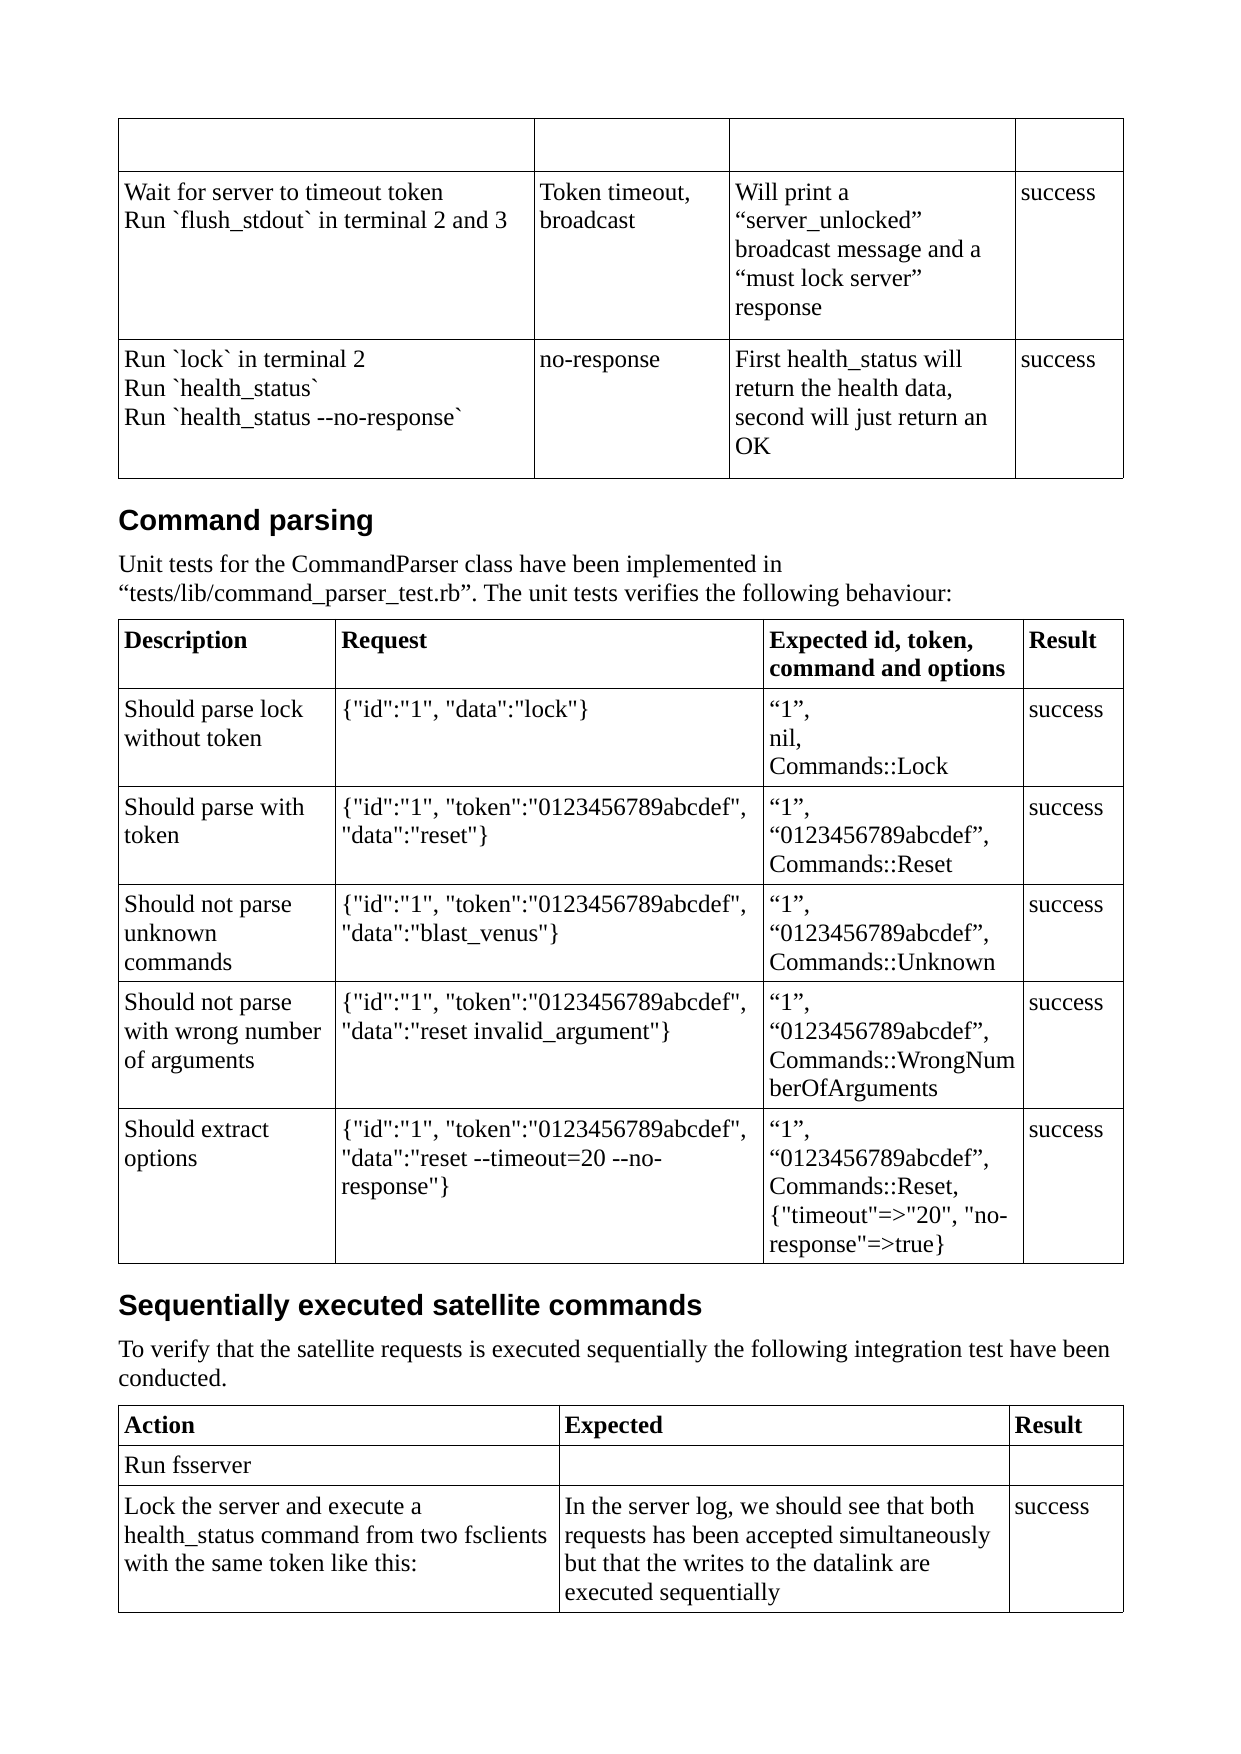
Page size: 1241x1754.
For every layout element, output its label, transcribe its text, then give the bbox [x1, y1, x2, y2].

table_cell {"id":"1", "token":"0123456789abcdef", "data":"blast_venus"} [336, 885, 763, 981]
table_cell Lock the server and execute a health_status command from two fsclients with the same token like this: [119, 1486, 559, 1612]
table_cell success [1024, 787, 1123, 884]
table_cell [1016, 119, 1123, 171]
table_cell Run fsserver [119, 1446, 559, 1485]
table_cell success [1024, 689, 1123, 786]
table_header Description [119, 620, 335, 688]
table_cell Should not parse with wrong number of arguments [119, 982, 335, 1108]
table_cell In the server log, we should see that both requests has been accepted simultaneously but that the writes to the datalink are executed sequentially [560, 1486, 1009, 1612]
table_header Expected [560, 1406, 1009, 1445]
table_cell “1”, “0123456789abcdef”, Commands::Reset [764, 787, 1023, 884]
table_cell success [1016, 172, 1123, 339]
table_header Result [1024, 620, 1123, 688]
list To verify that the satellite requests is executed sequentially the following integration test have been conducted. [118, 1334, 1122, 1392]
table_cell Run `lock` in terminal 2 Run `health_status` Run `health_status --no-response` [119, 340, 534, 478]
table_cell success [1024, 1109, 1123, 1263]
table_cell “1”, “0123456789abcdef”, Commands::Reset, {"timeout"=>"20", "no-response"=>true} [764, 1109, 1023, 1263]
table_cell Will print a “server_unlocked” broadcast message and a “must lock server” response [730, 172, 1015, 339]
table_cell {"id":"1", "data":"lock"} [336, 689, 763, 786]
table_cell Should parse with token [119, 787, 335, 884]
table_cell [730, 119, 1015, 171]
table_cell [535, 119, 729, 171]
table_cell “1”, nil, Commands::Lock [764, 689, 1023, 786]
text Unit tests for the CommandParser class have been implemented in “tests/lib/command_parser_test.rb”. The unit tests verifies the following behaviour: [118, 549, 1122, 606]
table_cell success [1010, 1486, 1123, 1612]
table_cell no-response [535, 340, 729, 478]
table_cell First health_status will return the health data, second will just return an OK [730, 340, 1015, 478]
table_cell “1”, “0123456789abcdef”, Commands::WrongNumberOfArguments [764, 982, 1023, 1108]
subtitle Command parsing [118, 503, 1122, 536]
table_cell {"id":"1", "token":"0123456789abcdef", "data":"reset"} [336, 787, 763, 884]
table_cell {"id":"1", "token":"0123456789abcdef", "data":"reset invalid_argument"} [336, 982, 763, 1108]
table_cell Token timeout, broadcast [535, 172, 729, 339]
subtitle Sequentially executed satellite commands [118, 1288, 1122, 1322]
table_cell Should parse lock without token [119, 689, 335, 786]
table_header Expected id, token, command and options [764, 620, 1023, 688]
table_cell Should extract options [119, 1109, 335, 1263]
table_cell success [1016, 340, 1123, 478]
table_header Result [1010, 1406, 1123, 1445]
table_cell Wait for server to timeout token Run `flush_stdout` in terminal 2 and 3 [119, 172, 534, 339]
table_cell [119, 119, 534, 171]
table_cell success [1024, 885, 1123, 981]
table_cell {"id":"1", "token":"0123456789abcdef", "data":"reset --timeout=20 --no-response"} [336, 1109, 763, 1263]
table_cell [560, 1446, 1009, 1485]
table_header Action [119, 1406, 559, 1445]
table_cell success [1024, 982, 1123, 1108]
table_cell Should not parse unknown commands [119, 885, 335, 981]
table_header Request [336, 620, 763, 688]
table_cell “1”, “0123456789abcdef”, Commands::Unknown [764, 885, 1023, 981]
table_cell [1010, 1446, 1123, 1485]
